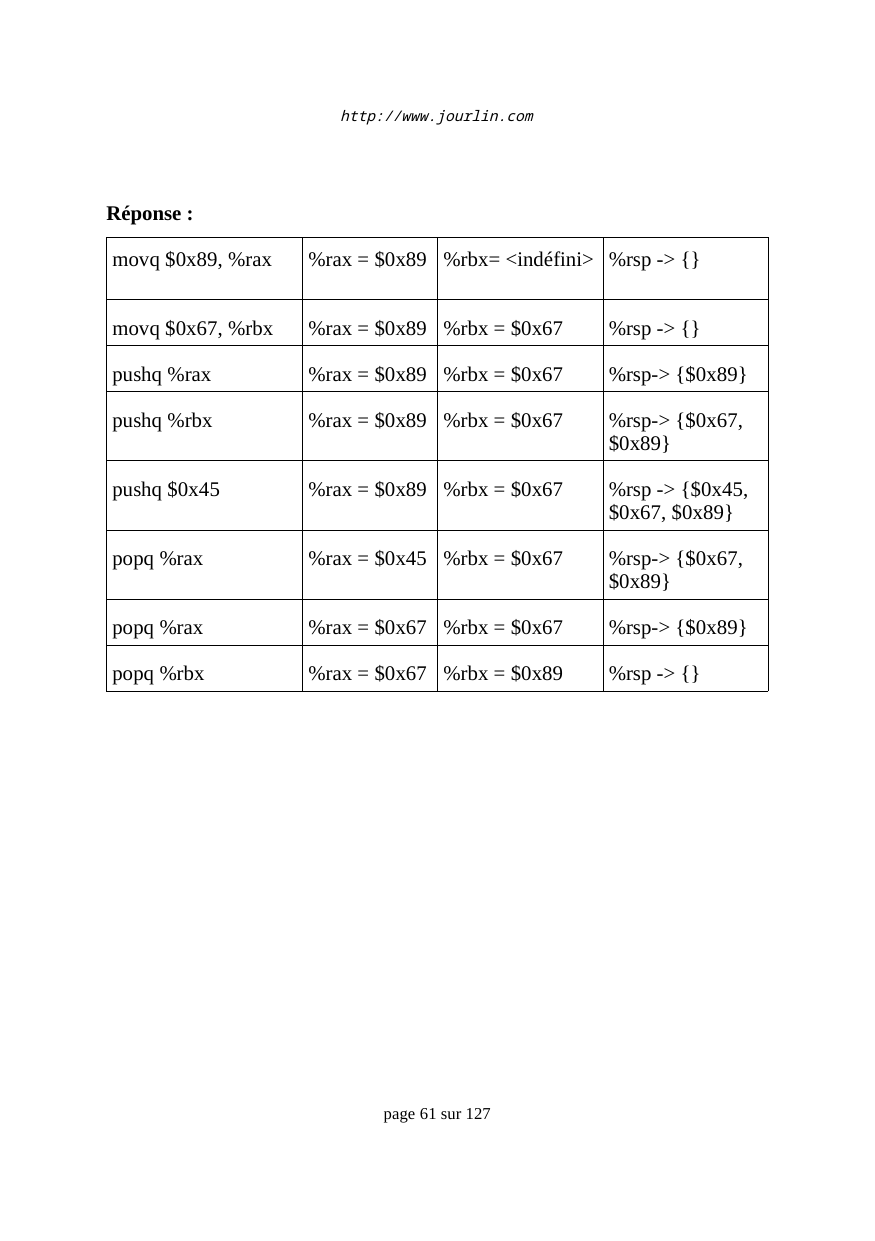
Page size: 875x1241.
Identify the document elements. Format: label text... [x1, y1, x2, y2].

table_header movq $0x89, %rax [107, 238, 302, 299]
table_cell %rax = $0x45 [303, 531, 437, 599]
table_cell %rsp-> {$0x67, $0x89} [604, 531, 768, 599]
table_cell pushq $0x45 [107, 461, 302, 530]
table_header %rsp -> {} [604, 238, 768, 299]
table_cell pushq %rax [107, 346, 302, 391]
table_cell %rsp -> {$0x45, $0x67, $0x89} [604, 461, 768, 530]
table_cell movq $0x67, %rbx [107, 300, 302, 345]
table_cell %rbx = $0x67 [438, 600, 603, 645]
table_cell %rax = $0x67 [303, 646, 437, 691]
table_cell %rsp-> {$0x67, $0x89} [604, 392, 768, 460]
table_cell pushq %rbx [107, 392, 302, 460]
table_cell %rbx = $0x67 [438, 531, 603, 599]
table_cell %rsp-> {$0x89} [604, 346, 768, 391]
table_cell %rbx = $0x67 [438, 392, 603, 460]
table_cell popq %rax [107, 531, 302, 599]
table_cell %rsp -> {} [604, 300, 768, 345]
table_cell %rax = $0x67 [303, 600, 437, 645]
table_header %rax = $0x89 [303, 238, 437, 299]
table_header %rbx= <indéfini> [438, 238, 603, 299]
table_cell %rsp-> {$0x89} [604, 600, 768, 645]
table_cell %rax = $0x89 [303, 392, 437, 460]
text Réponse : [106, 191, 768, 224]
table_cell %rbx = $0x89 [438, 646, 603, 691]
table_cell %rbx = $0x67 [438, 346, 603, 391]
table_cell popq %rax [107, 600, 302, 645]
table_cell %rax = $0x89 [303, 346, 437, 391]
table_cell %rsp -> {} [604, 646, 768, 691]
table_cell %rax = $0x89 [303, 300, 437, 345]
table_cell %rbx = $0x67 [438, 461, 603, 530]
table_cell popq %rbx [107, 646, 302, 691]
table_cell %rbx = $0x67 [438, 300, 603, 345]
table_cell %rax = $0x89 [303, 461, 437, 530]
